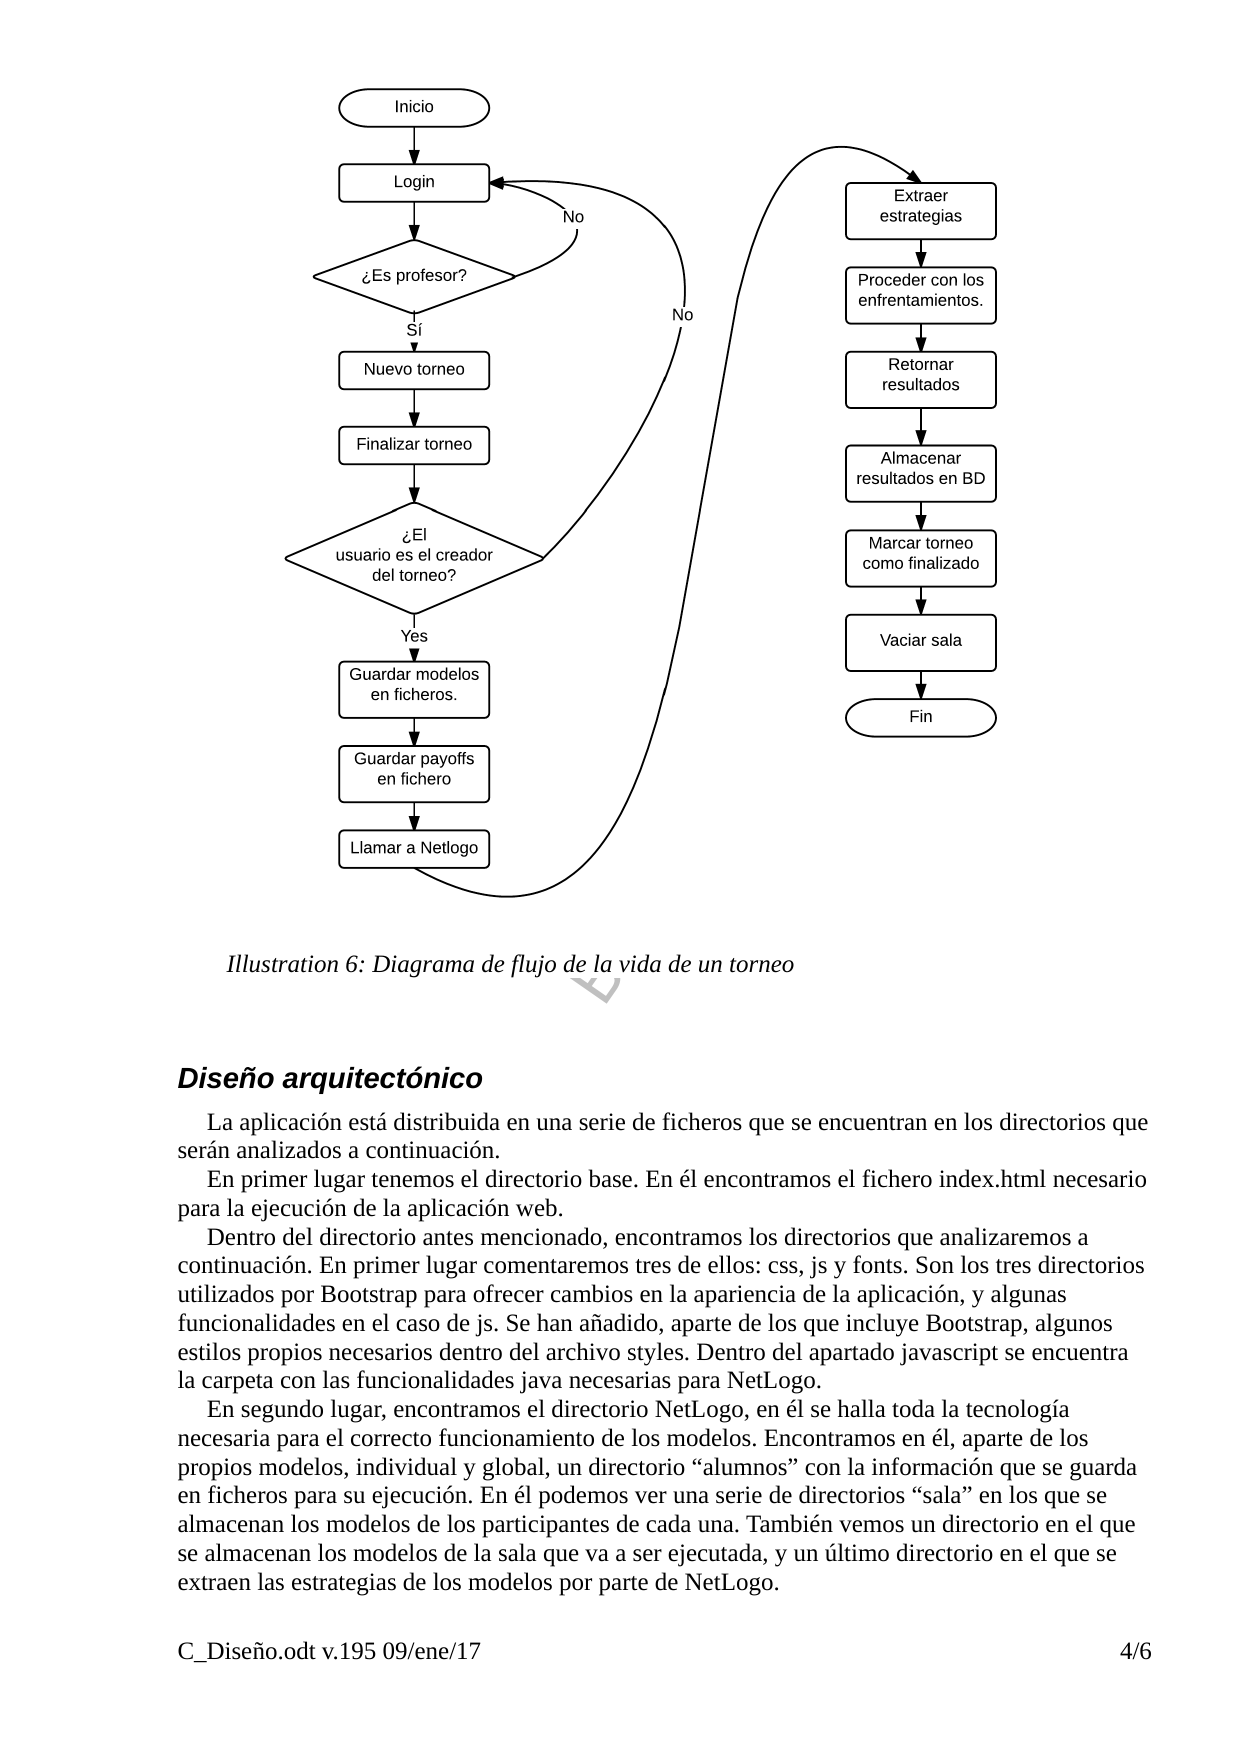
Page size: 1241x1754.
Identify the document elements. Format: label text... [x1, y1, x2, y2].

text Illustration 6: Diagrama de flujo de la vida de un torneo [226, 950, 1102, 978]
text En segundo lugar, encontramos el directorio NetLogo, en él se halla toda la tecnología necesaria para el correcto funcionamiento de los modelos. Encontramos en él, aparte de los propios modelos, individual y global, un directorio “alumnos” con la información que se guarda en ficheros para su ejecución. En él podemos ver una serie de directorios “sala” en los que se almacenan los modelos de los participantes de cada una. También vemos un directorio en el que se almacenan los modelos de la sala que va a ser ejecutada, y un último directorio en el que se extraen las estrategias de los modelos por parte de NetLogo. [177, 1394, 1152, 1596]
text Dentro del directorio antes mencionado, encontramos los directorios que analizaremos a continuación. En primer lugar comentaremos tres de ellos: css, js y fonts. Son los tres directorios utilizados por Bootstrap para ofrecer cambios en la apariencia de la aplicación, y algunas funcionalidades en el caso de js. Se han añadido, aparte de los que incluye Bootstrap, algunos estilos propios necesarios dentro del archivo styles. Dentro del apartado javascript se encuentra la carpeta con las funcionalidades java necesarias para NetLogo. [177, 1222, 1152, 1394]
text La aplicación está distribuida en una serie de ficheros que se encuentran en los directorios que serán analizados a continuación. [177, 1107, 1152, 1164]
subtitle Diseño arquitectónico [177, 1061, 1152, 1094]
text En primer lugar tenemos el directorio base. En él encontramos el fichero index.html necesario para la ejecución de la aplicación web. [177, 1164, 1152, 1222]
picture [226, 71, 1103, 950]
